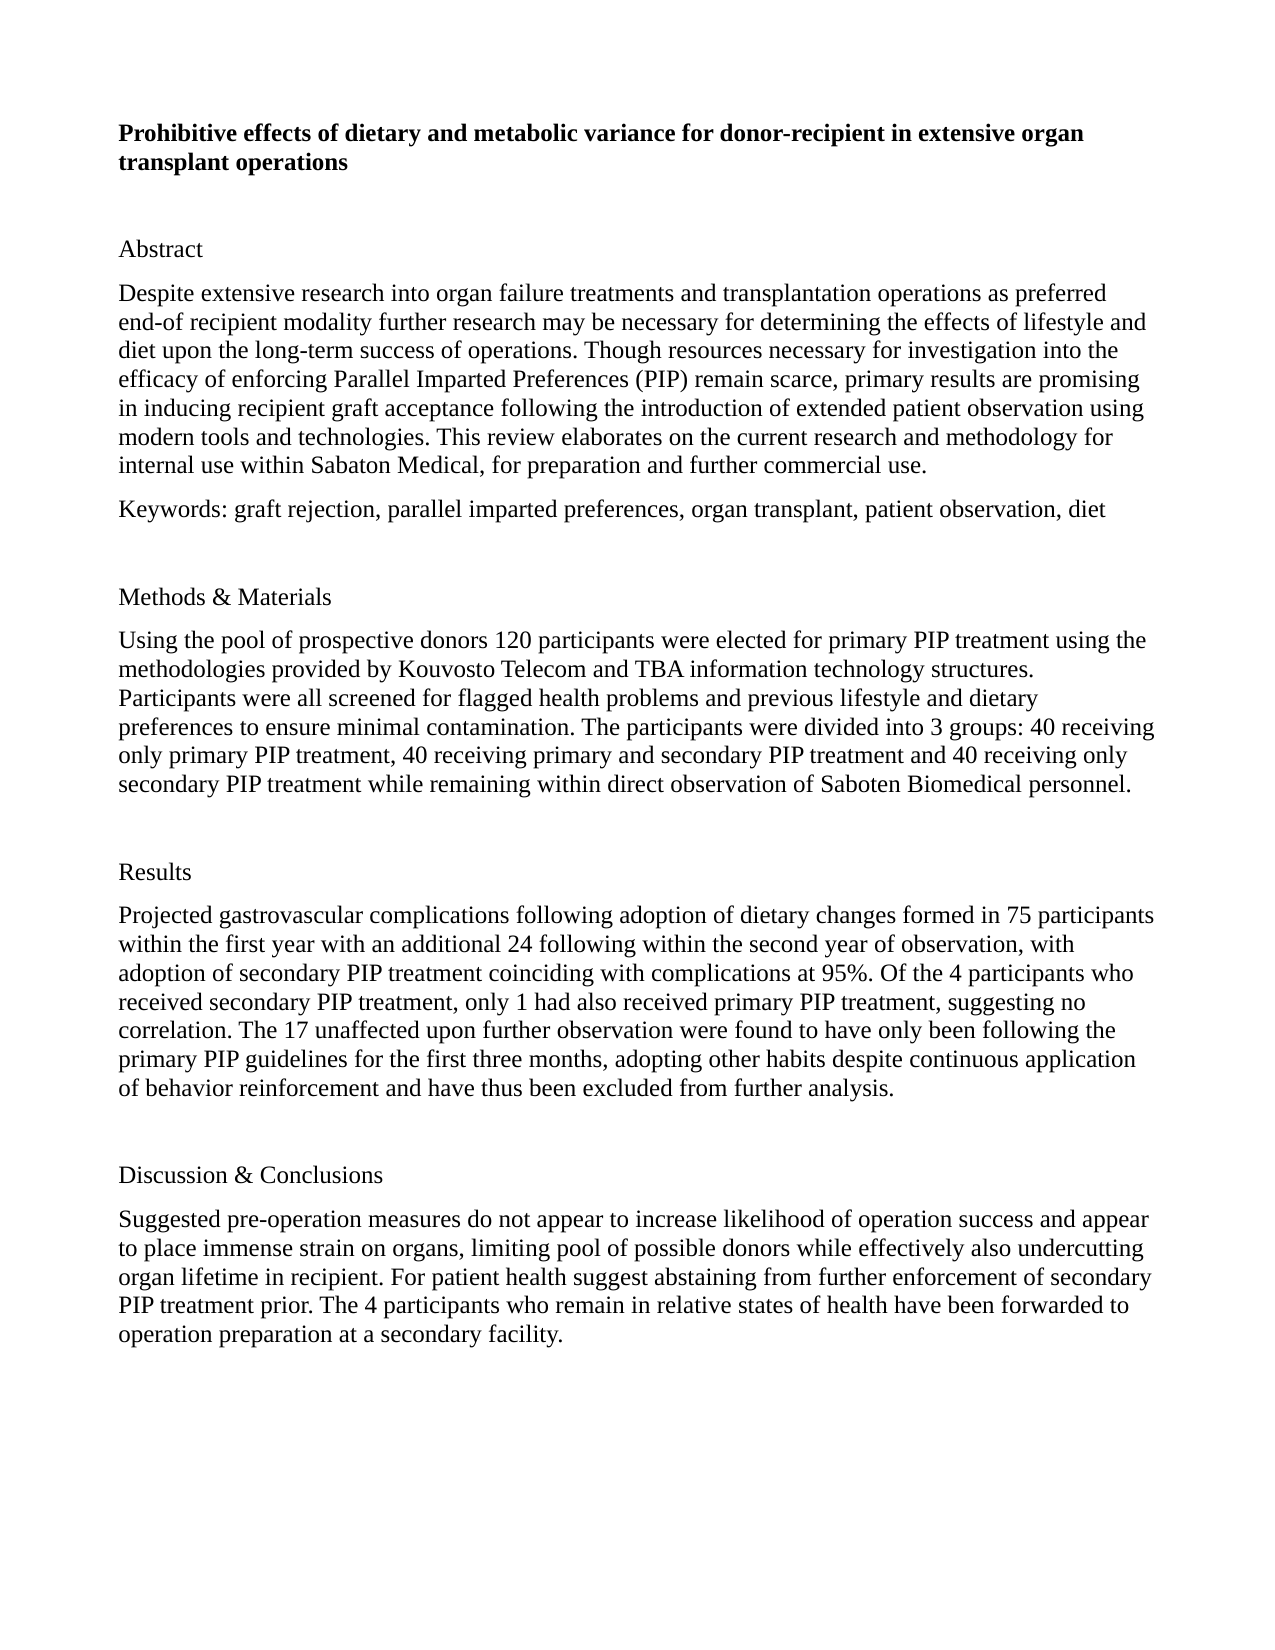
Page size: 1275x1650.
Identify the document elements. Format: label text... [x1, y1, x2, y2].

text Suggested pre-operation measures do not appear to increase likelihood of operation success and appear to place immense strain on organs, limiting pool of possible donors while effectively also undercutting organ lifetime in recipient. For patient health suggest abstaining from further enforcement of secondary PIP treatment prior. The 4 participants who remain in relative states of health have been forwarded to operation preparation at a secondary facility. [118, 1204, 1157, 1348]
text Abstract [118, 234, 1157, 263]
text Keywords: graft rejection, parallel imparted preferences, organ transplant, patient observation, diet [118, 494, 1157, 523]
text Results [118, 857, 1157, 886]
text Using the pool of prospective donors 120 participants were elected for primary PIP treatment using the methodologies provided by Kouvosto Telecom and TBA information technology structures. Participants were all screened for flagged health problems and previous lifestyle and dietary preferences to ensure minimal contamination. The participants were divided into 3 groups: 40 receiving only primary PIP treatment, 40 receiving primary and secondary PIP treatment and 40 receiving only secondary PIP treatment while remaining within direct observation of Saboten Biomedical personnel. [118, 626, 1157, 798]
text Projected gastrovascular complications following adoption of dietary changes formed in 75 participants within the first year with an additional 24 following within the second year of observation, with adoption of secondary PIP treatment coinciding with complications at 95%. Of the 4 participants who received secondary PIP treatment, only 1 had also received primary PIP treatment, suggesting no correlation. The 17 unaffected upon further observation were found to have only been following the primary PIP guidelines for the first three months, adopting other habits despite continuous application of behavior reinforcement and have thus been excluded from further analysis. [118, 901, 1157, 1102]
text Prohibitive effects of dietary and metabolic variance for donor-recipient in extensive organ transplant operations [118, 118, 1157, 176]
text Discussion & Conclusions [118, 1161, 1157, 1189]
text Methods & Materials [118, 582, 1157, 611]
text Despite extensive research into organ failure treatments and transplantation operations as preferred end-of recipient modality further research may be necessary for determining the effects of lifestyle and diet upon the long-term success of operations. Though resources necessary for investigation into the efficacy of enforcing Parallel Imparted Preferences (PIP) remain scarce, primary results are promising in inducing recipient graft acceptance following the introduction of extended patient observation using modern tools and technologies. This review elaborates on the current research and methodology for internal use within Sabaton Medical, for preparation and further commercial use. [118, 278, 1157, 479]
